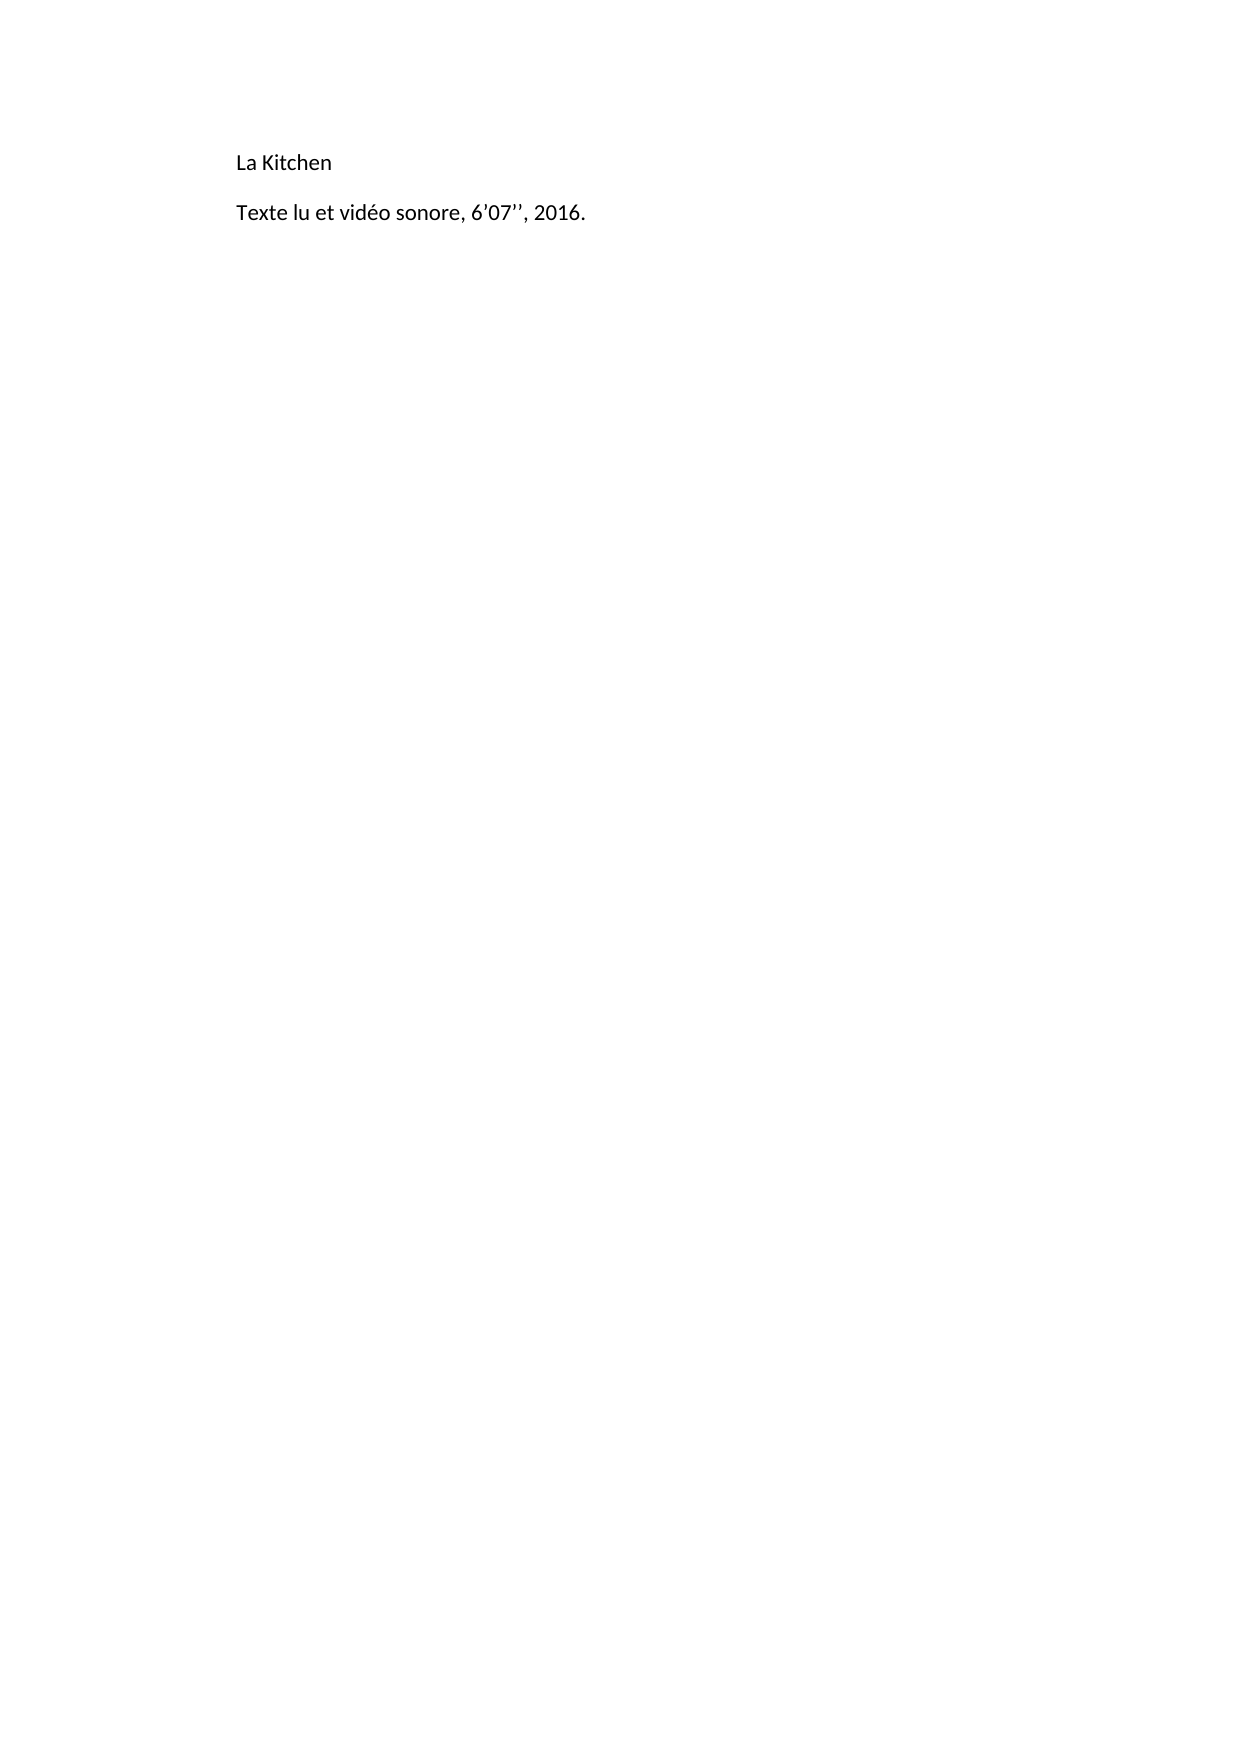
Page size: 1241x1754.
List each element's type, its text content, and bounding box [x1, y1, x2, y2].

text Texte lu et vidéo sonore, 6’07’’, 2016. [148, 198, 1093, 226]
text La Kitchen [148, 148, 1093, 176]
